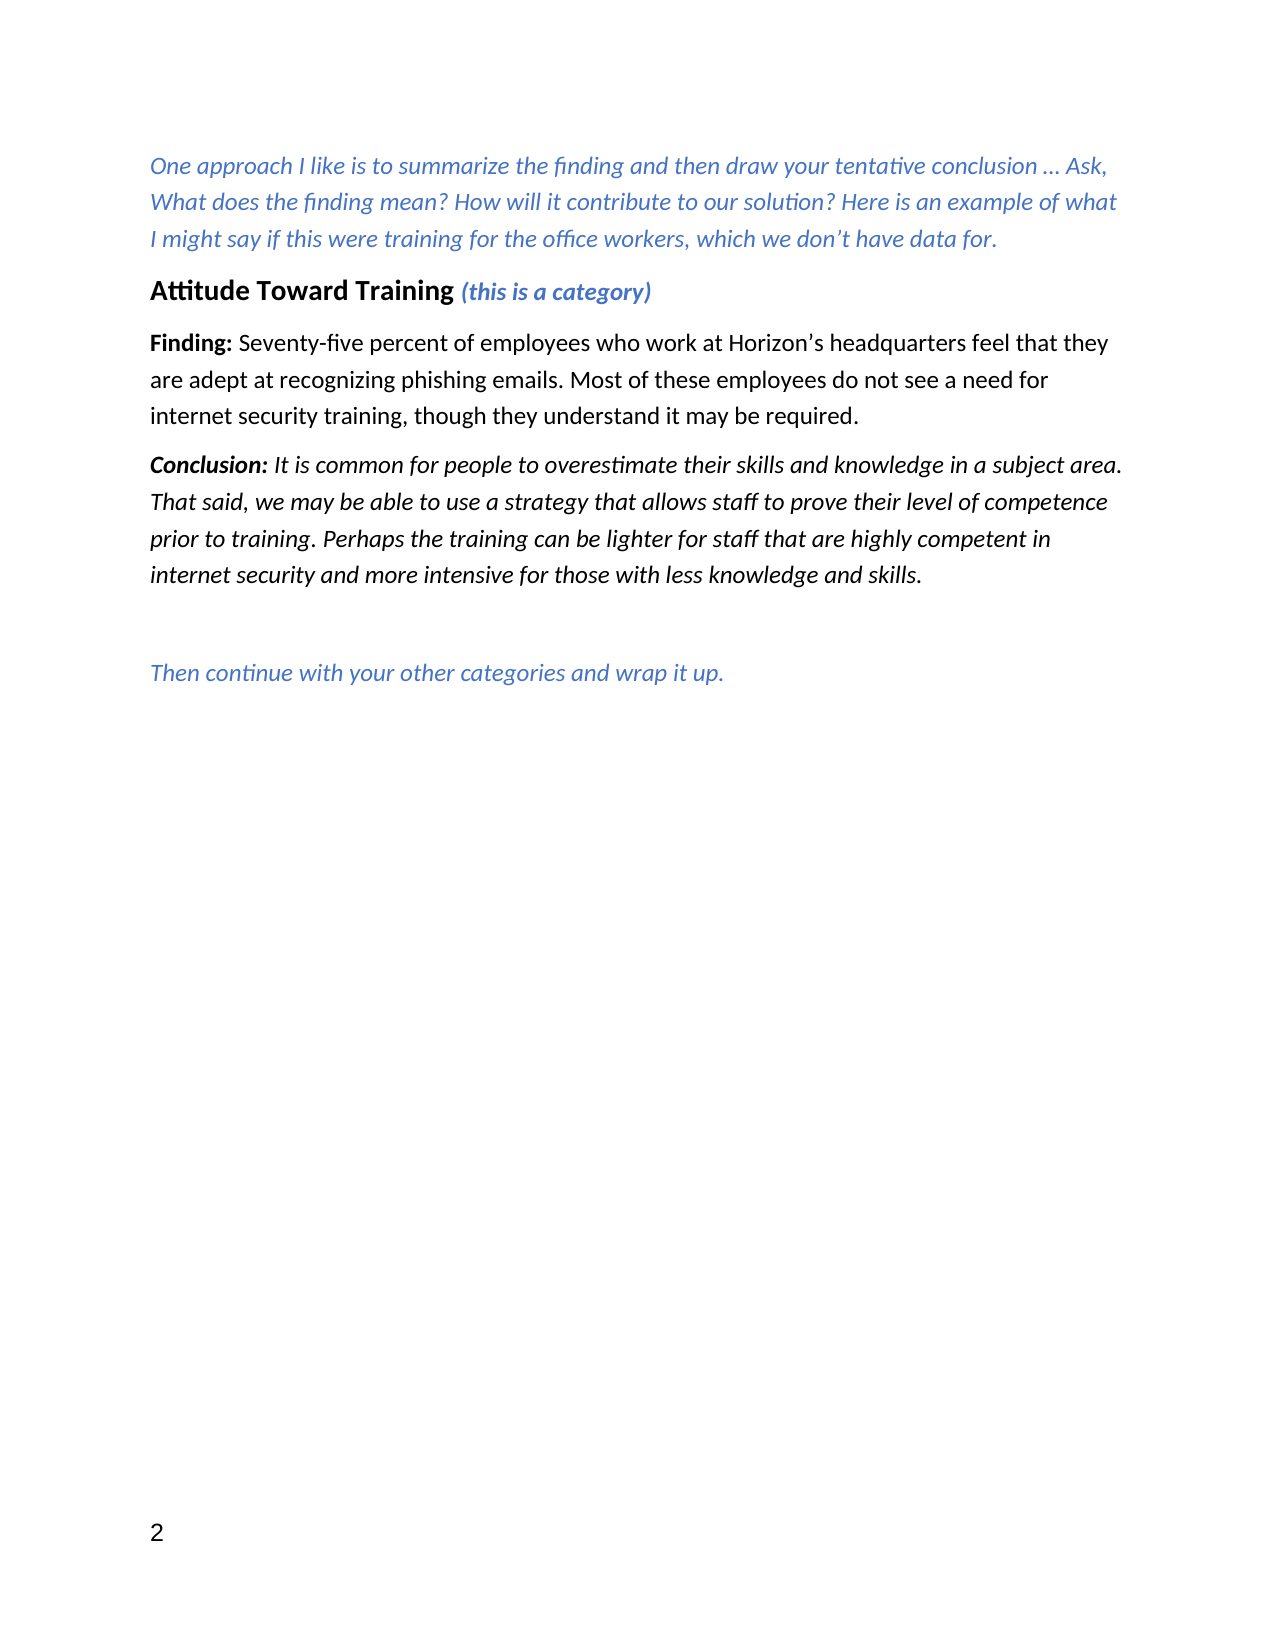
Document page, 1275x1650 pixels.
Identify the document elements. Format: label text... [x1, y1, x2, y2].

text Attitude Toward Training (this is a category) [150, 272, 1125, 308]
text Then continue with your other categories and wrap it up. [150, 657, 1125, 688]
text Conclusion: It is common for people to overestimate their skills and knowledge in a subject area. That said, we may be able to use a strategy that allows staff to prove their level of competence prior to training. Perhaps the training can be lighter for staff that are highly competent in internet security and more intensive for those with less knowledge and skills. [150, 449, 1125, 590]
text Finding: Seventy-five percent of employees who work at Horizon’s headquarters feel that they are adept at recognizing phishing emails. Most of these employees do not see a need for internet security training, though they understand it may be required. [150, 327, 1125, 431]
text One approach I like is to summarize the finding and then draw your tentative conclusion … Ask, What does the finding mean? How will it contribute to our solution? Here is an example of what I might say if this were training for the office workers, which we don’t have data for. [150, 150, 1125, 254]
